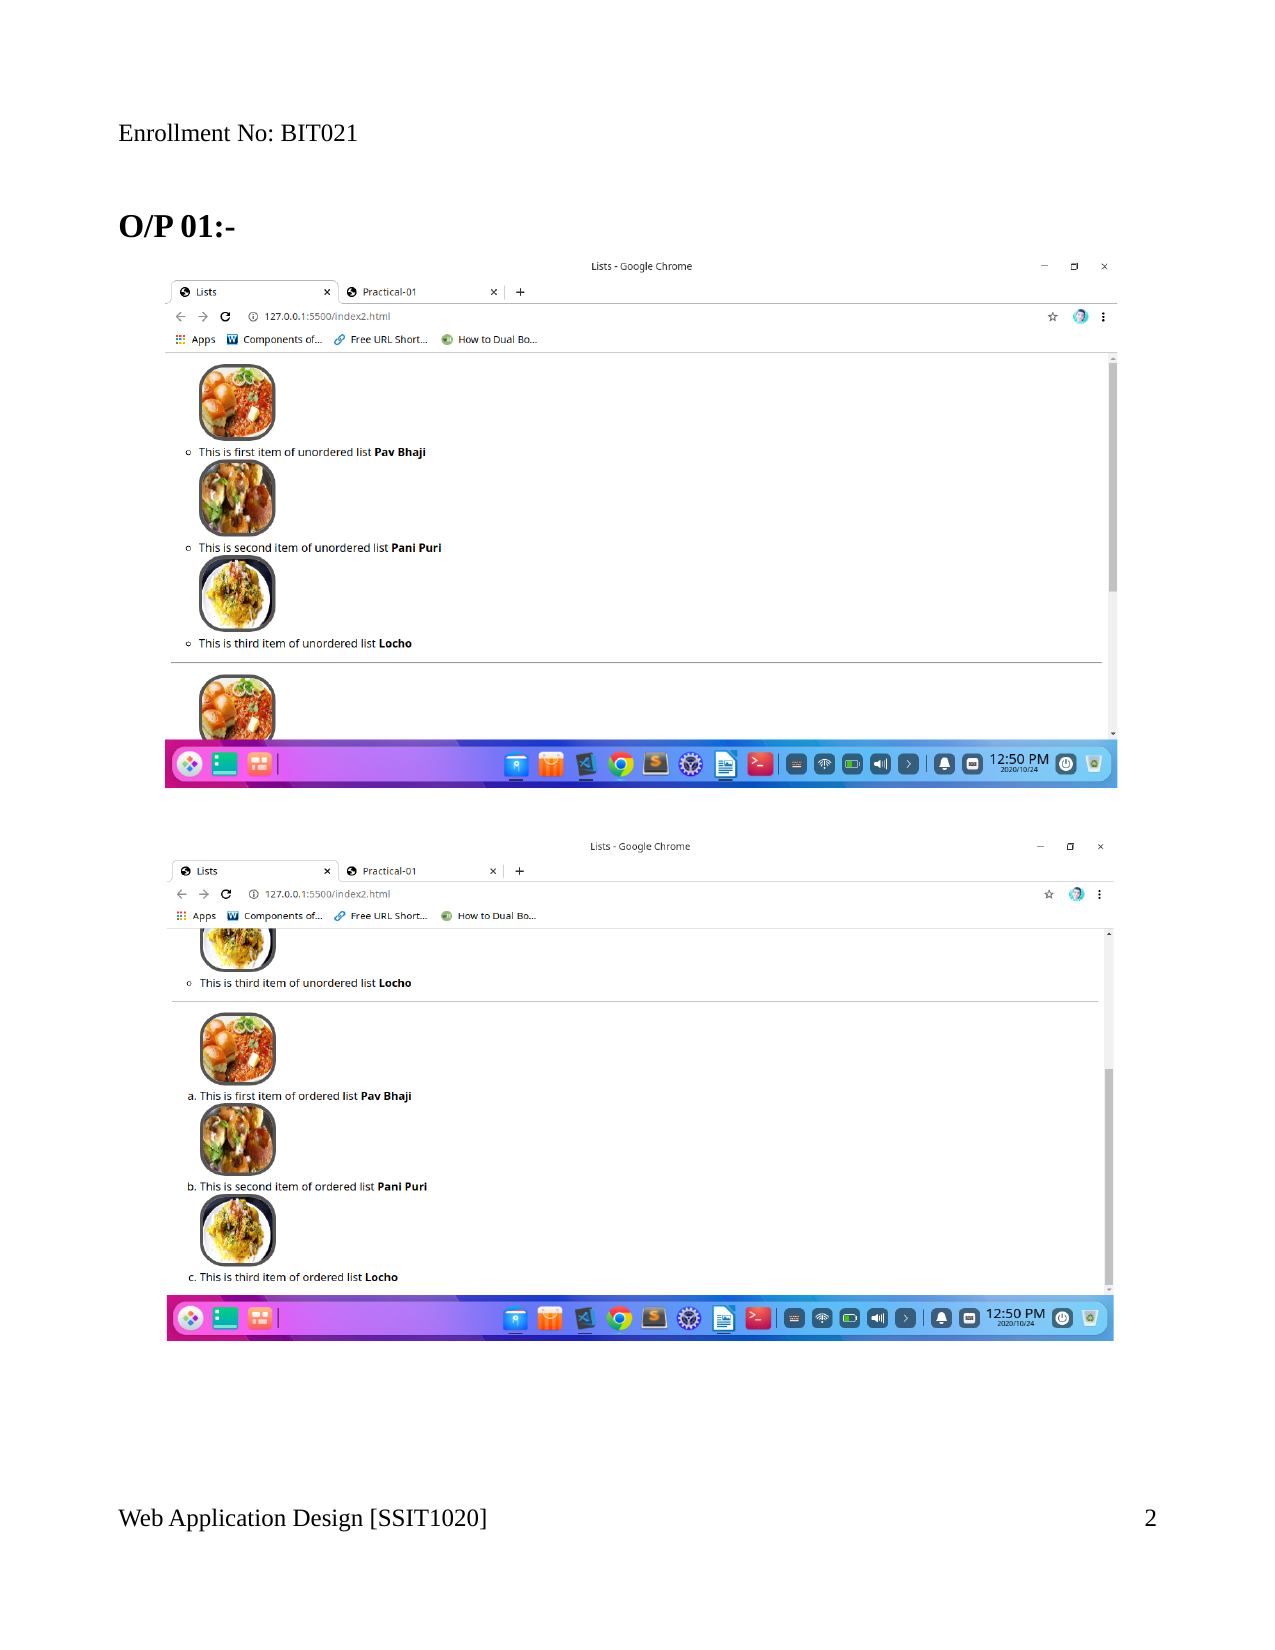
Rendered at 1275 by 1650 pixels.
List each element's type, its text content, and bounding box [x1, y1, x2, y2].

picture [166, 833, 1114, 1341]
text O/P 01:- [118, 206, 1157, 244]
picture [165, 252, 1118, 788]
